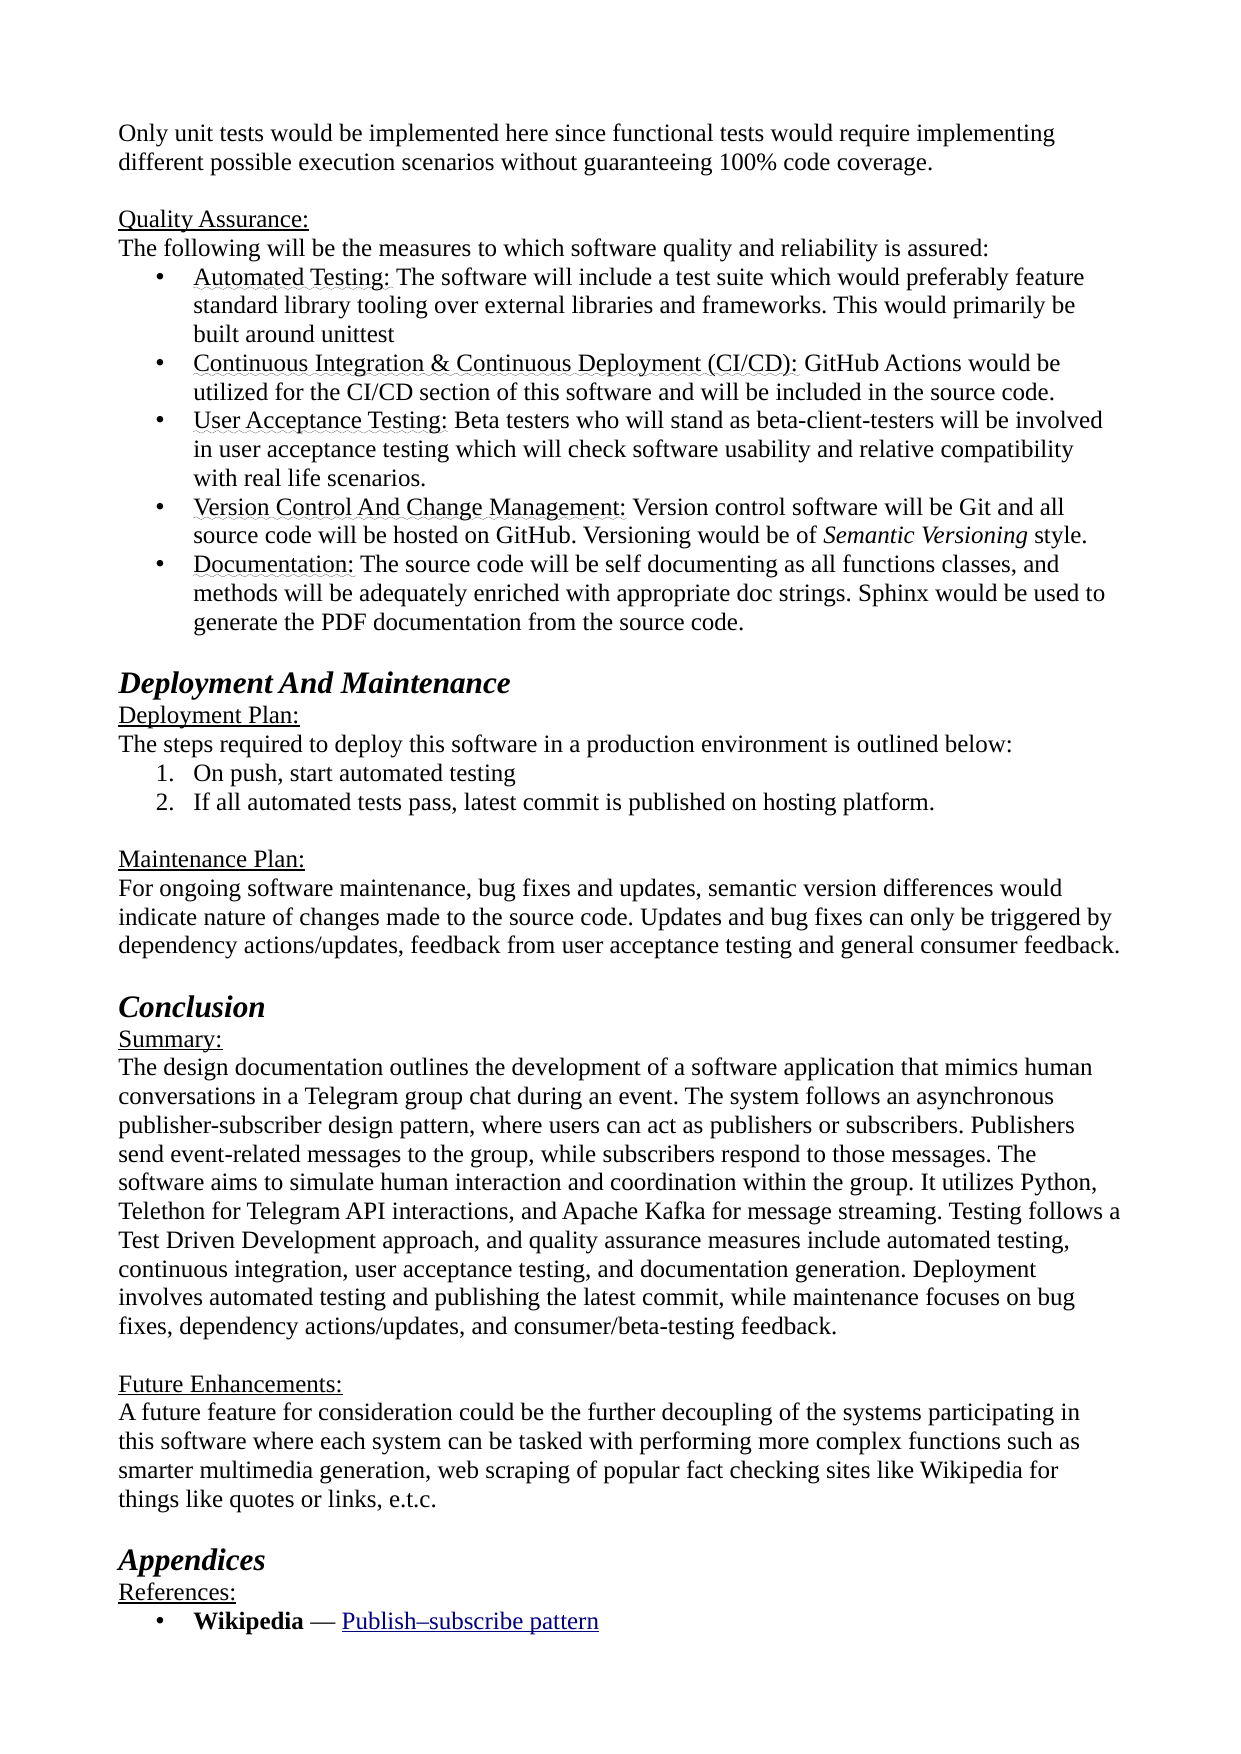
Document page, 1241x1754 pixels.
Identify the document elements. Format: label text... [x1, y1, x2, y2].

text The following will be the measures to which software quality and reliability is assured: [118, 233, 1122, 262]
list On push, start automated testing [156, 758, 1122, 787]
text Future Enhancements: [118, 1369, 1122, 1397]
list If all automated tests pass, latest commit is published on hosting platform. [156, 787, 1122, 815]
text Deployment And Maintenance Deployment Plan: [118, 664, 1122, 729]
list Continuous Integration & Continuous Deployment (CI/CD): GitHub Actions would be utilized for the CI/CD section of this software and will be included in the source code. [156, 348, 1122, 406]
text Maintenance Plan: [118, 844, 1122, 873]
text Quality Assurance: [118, 204, 1122, 233]
text Summary: [118, 1024, 1122, 1052]
list User Acceptance Testing: Beta testers who will stand as beta-client-testers will be involved in user acceptance testing which will check software usability and relative compatibility with real life scenarios. [156, 406, 1122, 492]
text The design documentation outlines the development of a software application that mimics human conversations in a Telegram group chat during an event. The system follows an asynchronous publisher-subscriber design pattern, where users can act as publishers or subscribers. Publishers send event-related messages to the group, while subscribers respond to those messages. The software aims to simulate human interaction and coordination within the group. It utilizes Python, Telethon for Telegram API interactions, and Apache Kafka for message streaming. Testing follows a Test Driven Development approach, and quality assurance measures include automated testing, continuous integration, user acceptance testing, and documentation generation. Deployment involves automated testing and publishing the latest commit, while maintenance focuses on bug fixes, dependency actions/updates, and consumer/beta-testing feedback. [118, 1052, 1122, 1369]
text Conclusion [118, 988, 1122, 1024]
list Documentation: The source code will be self documenting as all functions classes, and methods will be adequately enriched with appropriate doc strings. Sphinx would be used to generate the PDF documentation from the source code. [156, 549, 1122, 636]
text Only unit tests would be implemented here since functional tests would require implementing different possible execution scenarios without guaranteeing 100% code coverage. [118, 118, 1122, 176]
list Version Control And Change Management: Version control software will be Git and all source code will be hosted on GitHub. Versioning would be of Semantic Versioning style. [156, 492, 1122, 549]
list Automated Testing: The software will include a test suite which would preferably feature standard library tooling over external libraries and frameworks. This would primarily be built around unittest [156, 262, 1122, 348]
text Appendices [118, 1541, 1122, 1577]
text References: [118, 1577, 1122, 1606]
text A future feature for consideration could be the further decoupling of the systems participating in this software where each system can be tasked with performing more complex functions such as smarter multimedia generation, web scraping of popular fact checking sites like Wikipedia for things like quotes or links, e.t.c. [118, 1397, 1122, 1512]
list Wikipedia — Publish–subscribe pattern [156, 1606, 1122, 1635]
text For ongoing software maintenance, bug fixes and updates, semantic version differences would indicate nature of changes made to the source code. Updates and bug fixes can only be triggered by dependency actions/updates, feedback from user acceptance testing and general consumer feedback. [118, 873, 1122, 959]
text The steps required to deploy this software in a production environment is outlined below: [118, 729, 1122, 758]
